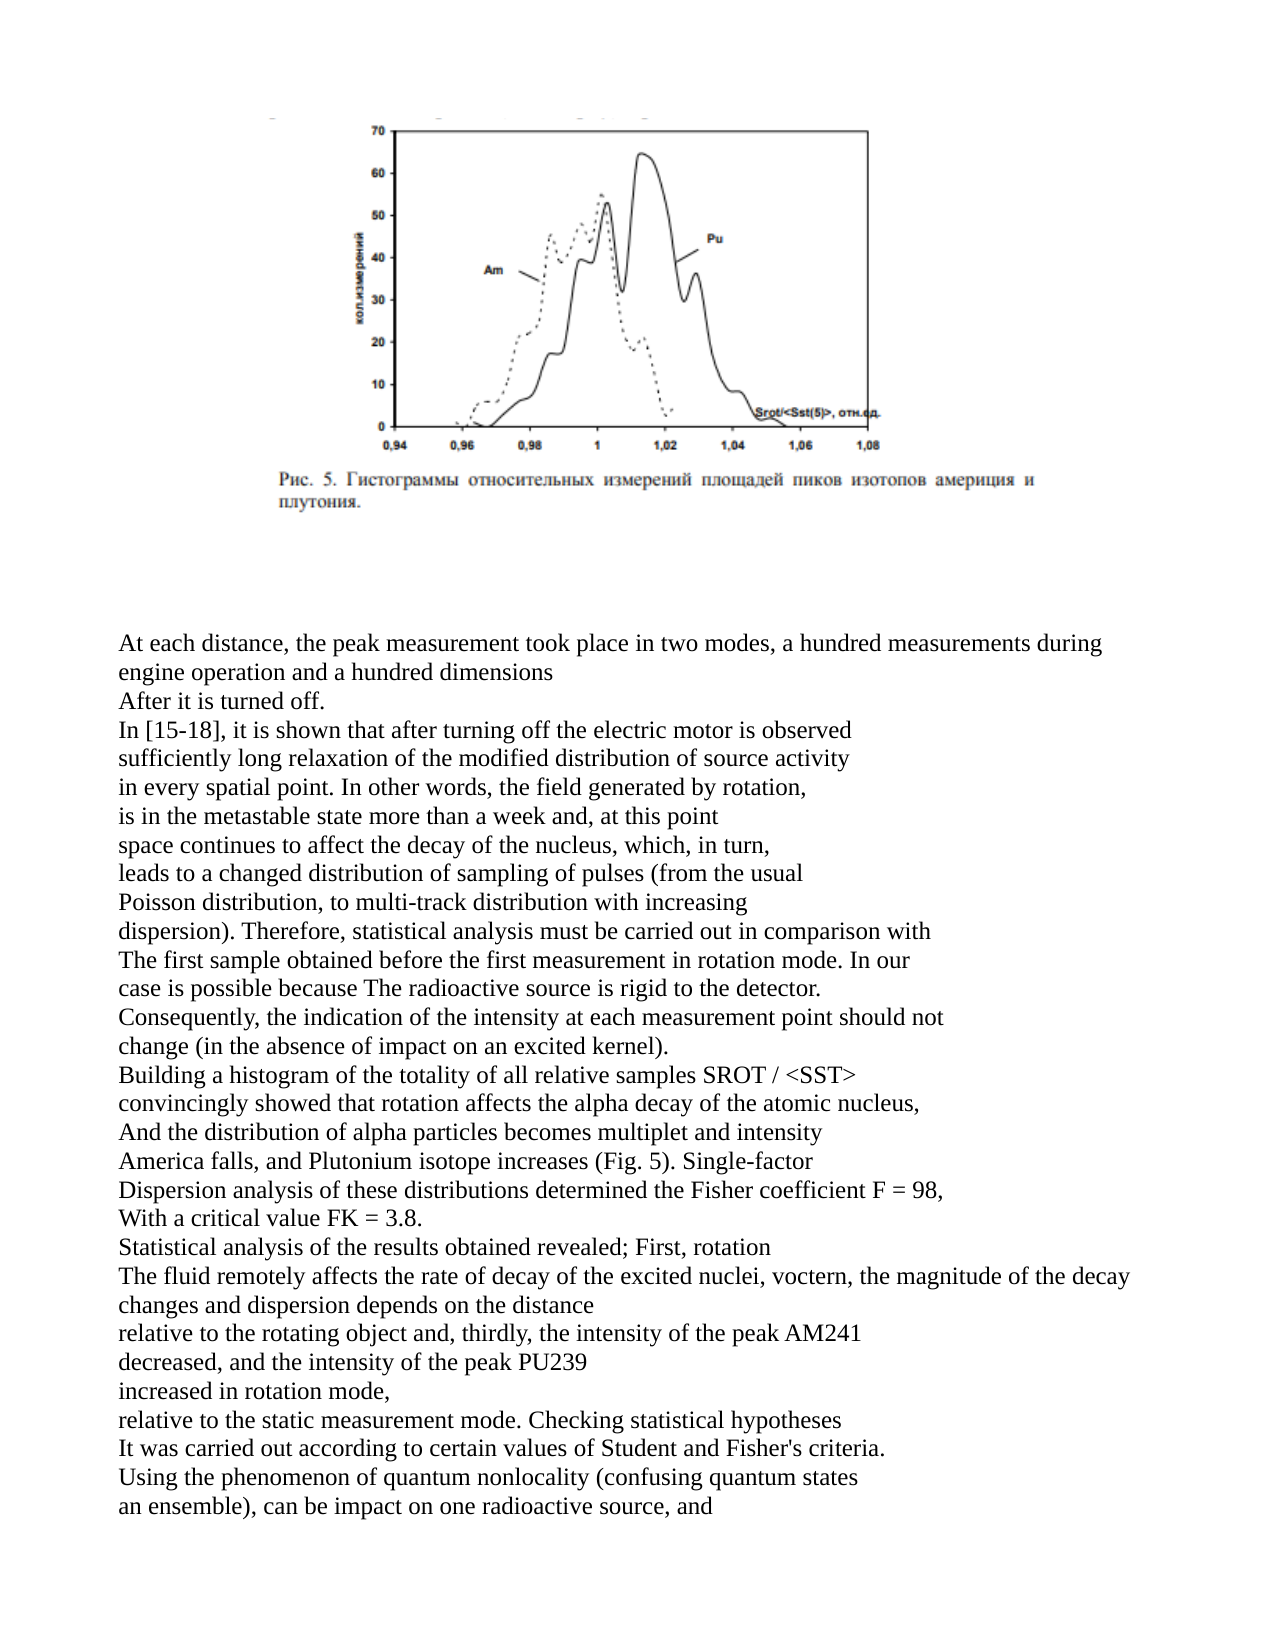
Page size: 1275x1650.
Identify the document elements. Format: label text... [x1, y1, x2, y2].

picture [234, 118, 1041, 514]
text Statistical analysis of the results obtained revealed; First, rotation [118, 1232, 1157, 1261]
text Using the phenomenon of quantum nonlocality (confusing quantum states [118, 1462, 1157, 1491]
text With a critical value FK = 3.8. [118, 1203, 1157, 1232]
text increased in rotation mode, [118, 1376, 1157, 1405]
text And the distribution of alpha particles becomes multiplet and intensity [118, 1117, 1157, 1146]
text dispersion). Therefore, statistical analysis must be carried out in comparison with [118, 916, 1157, 945]
text In [15-18], it is shown that after turning off the electric motor is observed [118, 715, 1157, 743]
text After it is turned off. [118, 686, 1157, 715]
text Building a histogram of the totality of all relative samples SROT / <SST> [118, 1060, 1157, 1088]
text The first sample obtained before the first measurement in rotation mode. In our [118, 945, 1157, 973]
text space continues to affect the decay of the nucleus, which, in turn, [118, 830, 1157, 858]
text change (in the absence of impact on an excited kernel). [118, 1031, 1157, 1060]
text Dispersion analysis of these distributions determined the Fisher coefficient F = 98, [118, 1175, 1157, 1203]
text an ensemble), can be impact on one radioactive source, and [118, 1491, 1157, 1520]
text leads to a changed distribution of sampling of pulses (from the usual [118, 858, 1157, 887]
text It was carried out according to certain values ​​of Student and Fisher's criteria. [118, 1433, 1157, 1462]
text convincingly showed that rotation affects the alpha decay of the atomic nucleus, [118, 1088, 1157, 1117]
text relative to the rotating object and, thirdly, the intensity of the peak AM241 [118, 1318, 1157, 1347]
text case is possible because The radioactive source is rigid to the detector. [118, 973, 1157, 1002]
text America falls, and Plutonium isotope increases (Fig. 5). Single-factor [118, 1146, 1157, 1175]
text decreased, and the intensity of the peak PU239 [118, 1347, 1157, 1376]
text At each distance, the peak measurement took place in two modes, a hundred measurements during engine operation and a hundred dimensions [118, 628, 1157, 686]
text relative to the static measurement mode. Checking statistical hypotheses [118, 1405, 1157, 1433]
text in every spatial point. In other words, the field generated by rotation, [118, 772, 1157, 801]
text is in the metastable state more than a week and, at this point [118, 801, 1157, 830]
text sufficiently long relaxation of the modified distribution of source activity [118, 743, 1157, 772]
text The fluid remotely affects the rate of decay of the excited nuclei, voctern, the magnitude of the decay changes and dispersion depends on the distance [118, 1261, 1157, 1318]
text Consequently, the indication of the intensity at each measurement point should not [118, 1002, 1157, 1031]
text Poisson distribution, to multi-track distribution with increasing [118, 887, 1157, 916]
